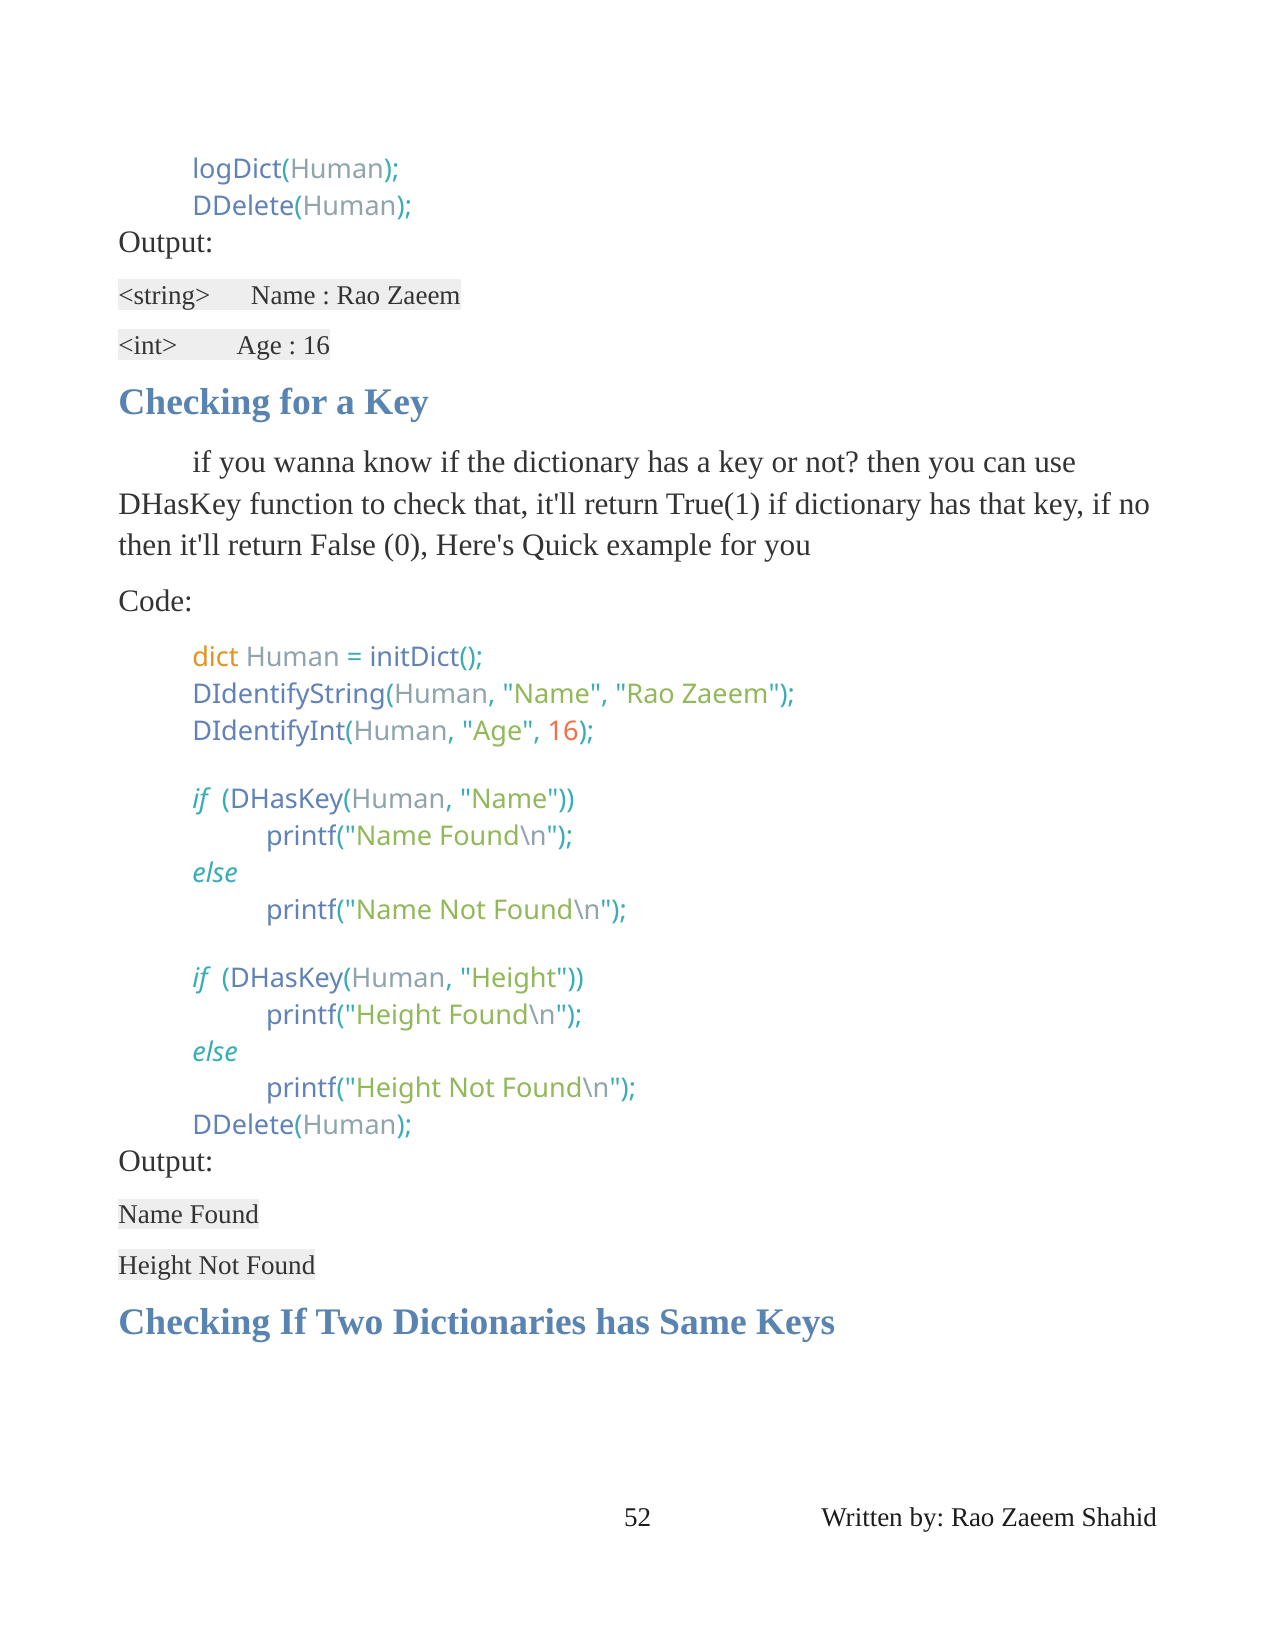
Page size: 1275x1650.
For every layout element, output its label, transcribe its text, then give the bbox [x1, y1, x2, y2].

text printf("Height Found\n"); [118, 995, 1157, 1032]
text Output: [118, 1143, 1157, 1178]
text Output: [118, 223, 1157, 259]
text Checking If Two Dictionaries has Same Keys [118, 1299, 1157, 1342]
text if (DHasKey(Human, "Height")) [118, 958, 1157, 995]
text DDelete(Human); [118, 1106, 1157, 1143]
text logDict(Human); [118, 149, 1157, 186]
text Height Not Found [118, 1249, 1157, 1280]
text printf("Name Not Found\n"); [118, 890, 1157, 927]
text Checking for a Key [118, 379, 1157, 423]
text printf("Height Not Found\n"); [118, 1069, 1157, 1106]
text Name Found [118, 1198, 1157, 1229]
text if you wanna know if the dictionary has a key or not? then you can use DHasKey function to check that, it'll return True(1) if dictionary has that key, if no then it'll return False (0), Here's Quick example for you [118, 444, 1157, 562]
text dict Human = initDict(); [118, 638, 1157, 675]
text Code: [118, 582, 1157, 618]
text <int> Age : 16 [118, 329, 1157, 360]
text else [118, 853, 1157, 890]
text <string> Name : Rao Zaeem [118, 279, 1157, 310]
text DDelete(Human); [118, 186, 1157, 223]
text DIdentifyString(Human, "Name", "Rao Zaeem"); [118, 675, 1157, 712]
text DIdentifyInt(Human, "Age", 16); [118, 712, 1157, 748]
text else [118, 1032, 1157, 1069]
text printf("Name Found\n"); [118, 816, 1157, 853]
text if (DHasKey(Human, "Name")) [118, 779, 1157, 816]
